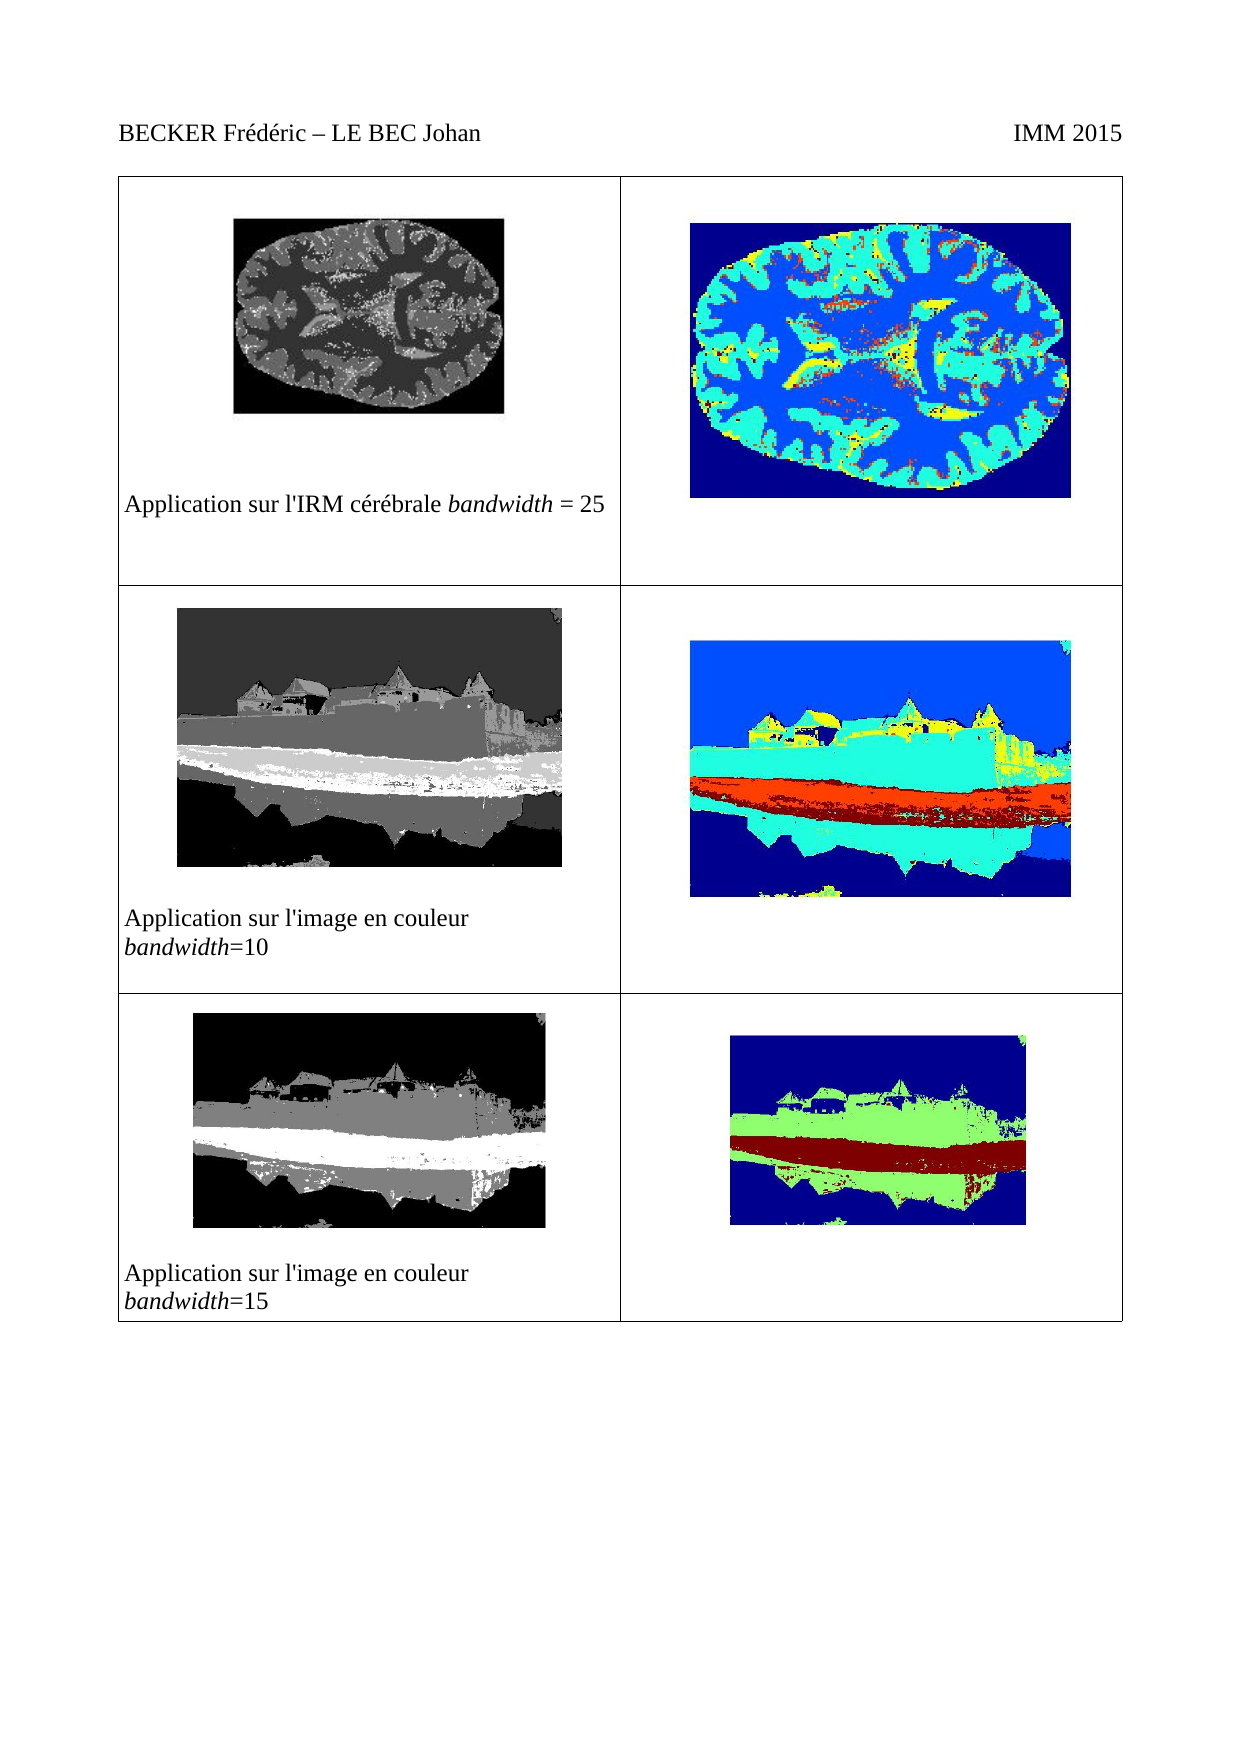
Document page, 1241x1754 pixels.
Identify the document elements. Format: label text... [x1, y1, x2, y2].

table_cell [621, 999, 1122, 1321]
table_cell Application sur l'image en couleur bandwidth=10 [119, 586, 620, 993]
picture [123, 182, 615, 489]
picture [144, 998, 594, 1258]
table_cell Application sur l'IRM cérébrale bandwidth = 25 [119, 177, 620, 584]
picture [680, 998, 1062, 1271]
table_cell [119, 994, 620, 998]
picture [123, 590, 615, 903]
table_cell [621, 586, 1122, 993]
table_cell Application sur l'image en couleur bandwidth=15 [119, 999, 620, 1321]
picture [625, 590, 1117, 959]
table_cell [621, 994, 1122, 998]
picture [625, 182, 1117, 550]
table_cell [621, 177, 1122, 584]
